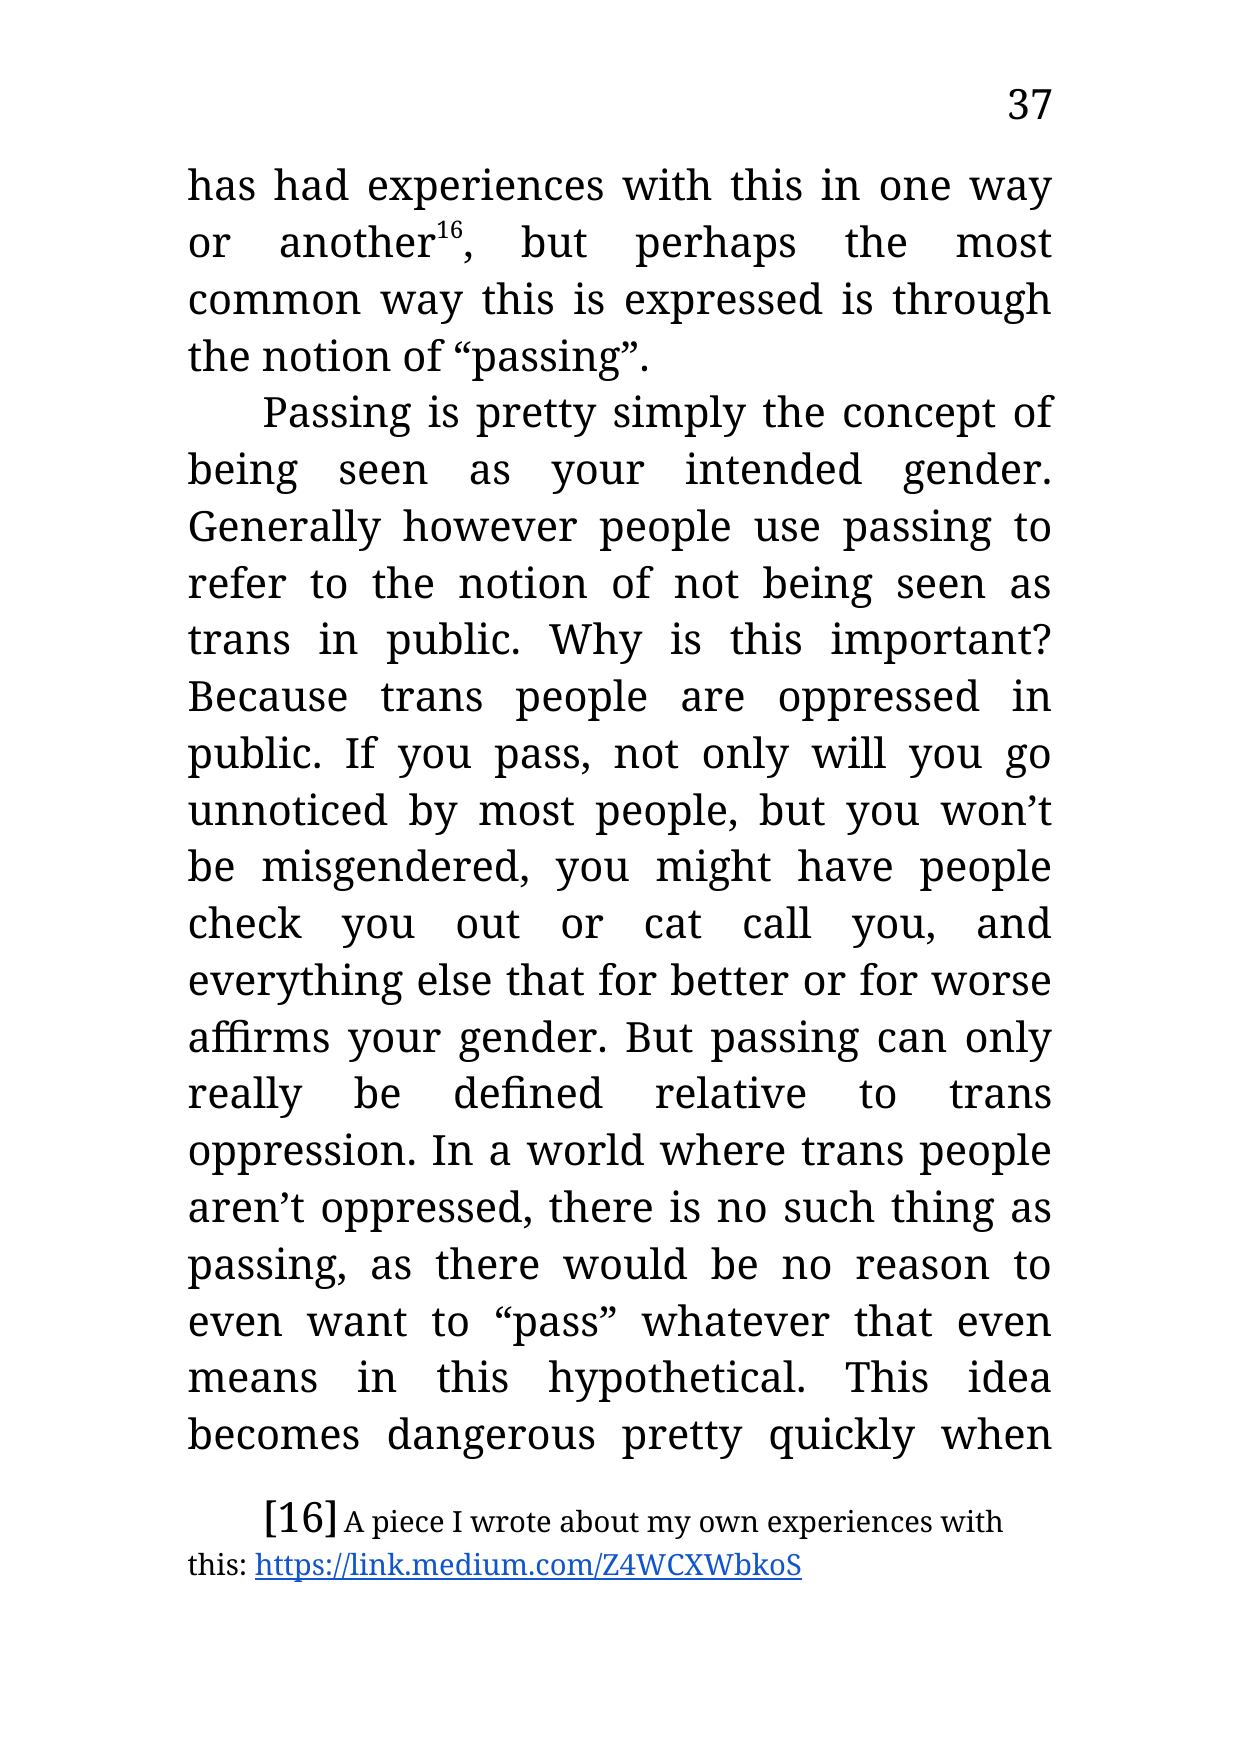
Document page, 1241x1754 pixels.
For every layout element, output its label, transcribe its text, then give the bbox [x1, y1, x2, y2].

text A piece I wrote about my own experiences with this: https://link.medium.com/Z4WCXWbkoS [187, 1488, 1053, 1584]
text Passing is pretty simply the concept of being seen as your intended gender. Generally however people use passing to refer to the notion of not being seen as trans in public. Why is this important? Because trans people are oppressed in public. If you pass, not only will you go unnoticed by most people, but you won’t be misgendered, you might have people check you out or cat call you, and everything else that for better or for worse affirms your gender. But passing can only really be defined relative to trans oppression. In a world where trans people aren’t oppressed, there is no such thing as passing, as there would be no reason to even want to “pass” whatever that even means in this hypothetical. This idea becomes dangerous pretty quickly when [187, 383, 1053, 1462]
text has had experiences with this in one way or another, but perhaps the most common way this is expressed is through the notion of “passing”. [187, 156, 1053, 383]
